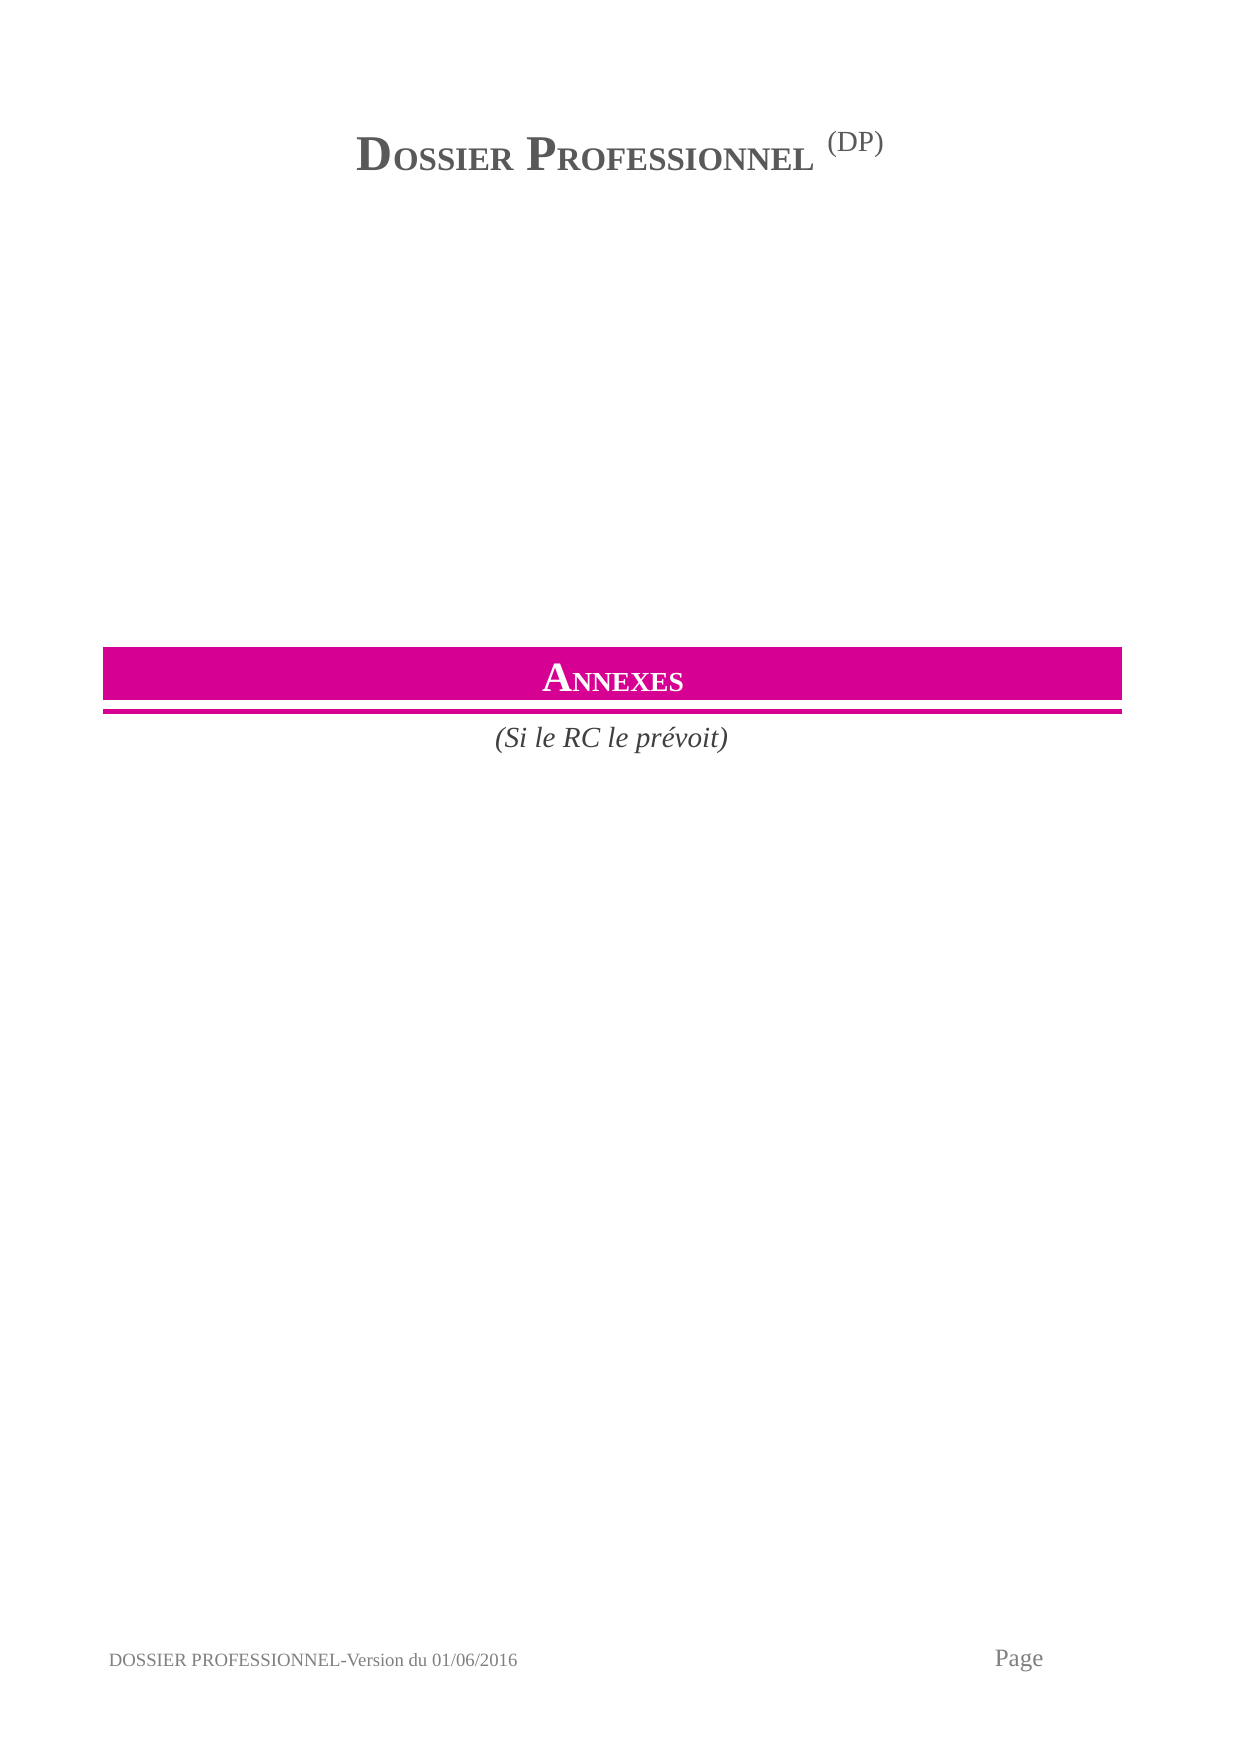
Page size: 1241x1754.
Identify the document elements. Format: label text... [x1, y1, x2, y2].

table_header Annexes [103, 647, 1122, 700]
table_cell [103, 791, 1122, 874]
table_cell [103, 700, 1122, 709]
table_cell (Si le RC le prévoit) [103, 714, 1122, 791]
